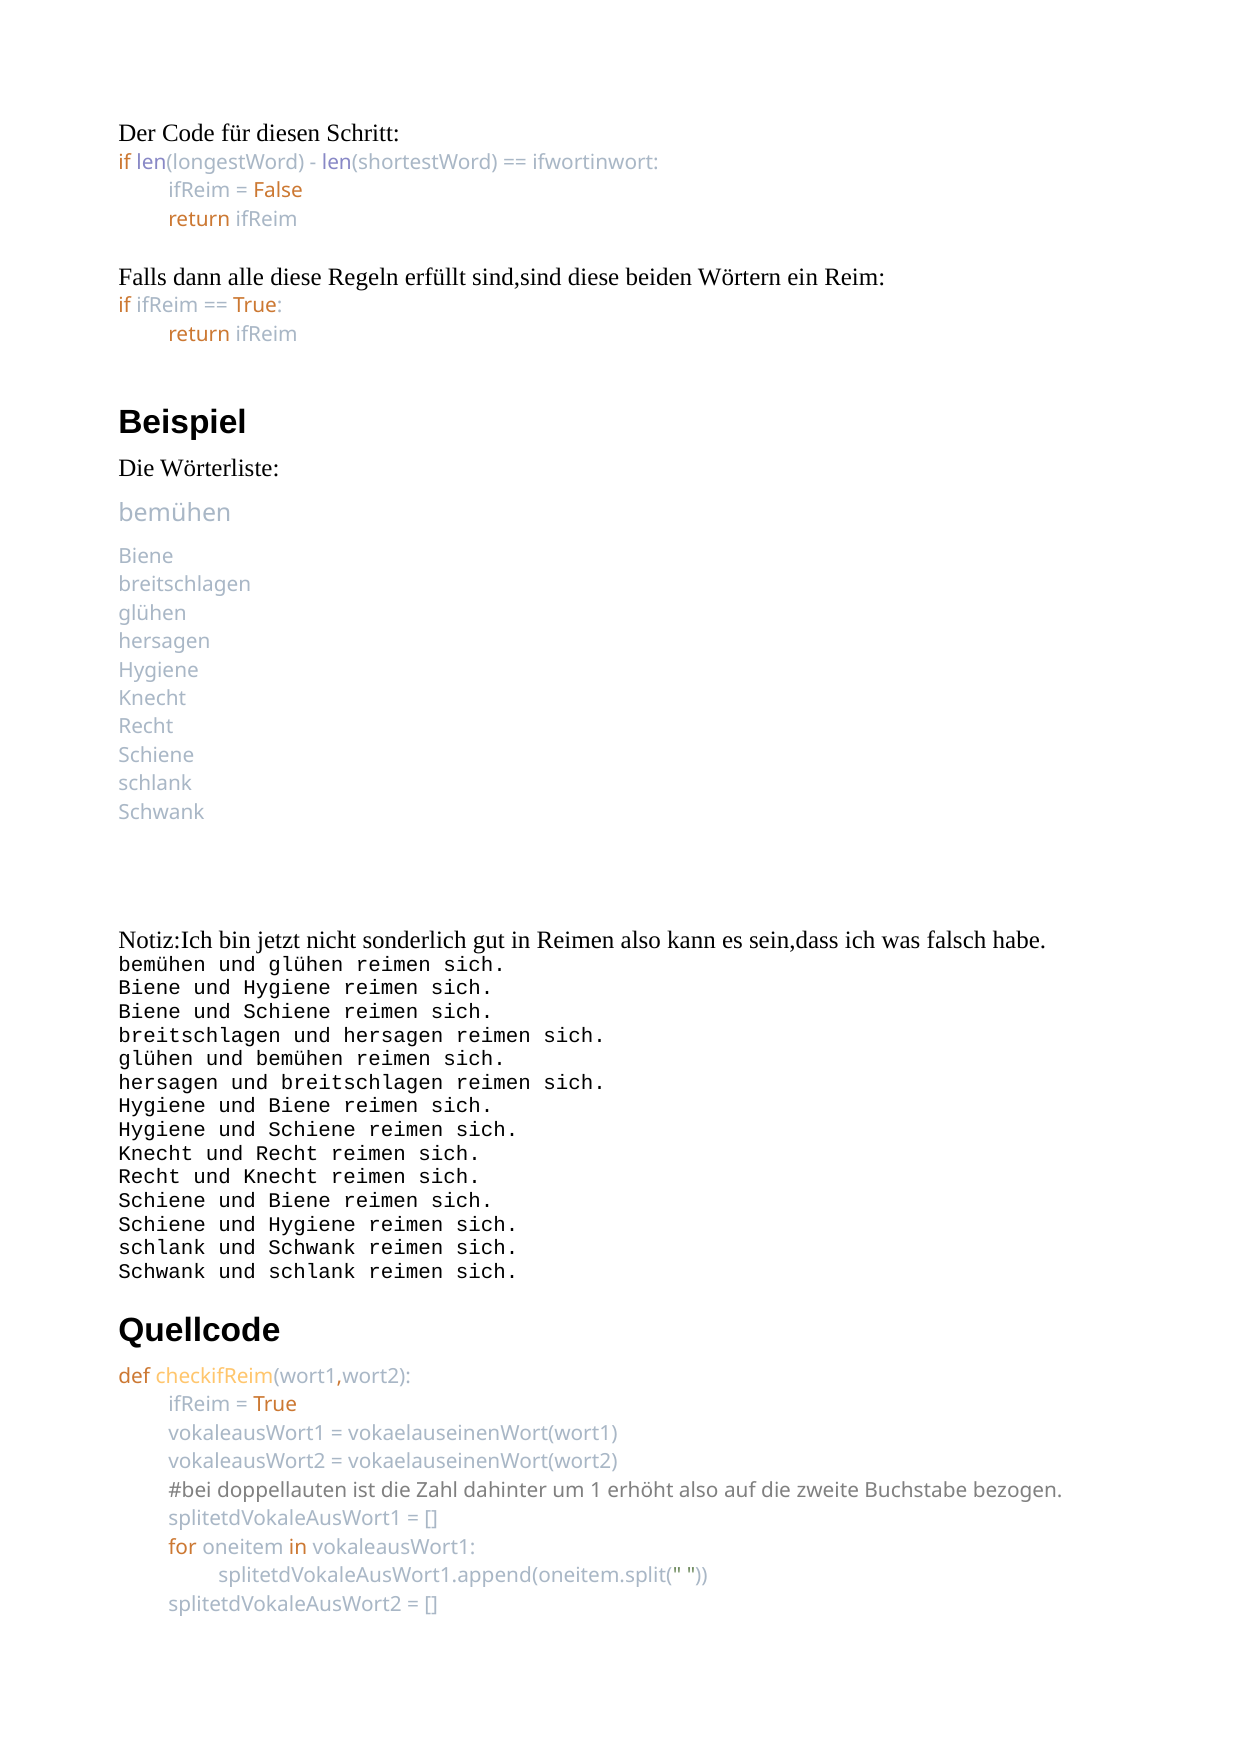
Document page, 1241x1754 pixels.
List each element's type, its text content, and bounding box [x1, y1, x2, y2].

text bemühen [118, 494, 1122, 528]
text Falls dann alle diese Regeln erfüllt sind,sind diese beiden Wörtern ein Reim: [118, 262, 1122, 291]
text Schiene [118, 740, 1122, 768]
text Knecht [118, 683, 1122, 712]
text Die Wörterliste: [118, 453, 1122, 482]
text vokaleausWort1 = vokaelauseinenWort(wort1) [118, 1418, 1122, 1446]
text splitetdVokaleAusWort1 = [] [118, 1503, 1122, 1532]
text schlank [118, 768, 1122, 797]
text Knecht und Recht reimen sich. [118, 1143, 1122, 1166]
text Hygiene und Schiene reimen sich. [118, 1119, 1122, 1143]
text splitetdVokaleAusWort1.append(oneitem.split(" ")) [118, 1561, 1122, 1589]
subtitle Beispiel [118, 402, 1122, 441]
text Schwank und schlank reimen sich. [118, 1261, 1122, 1285]
text hersagen und breitschlagen reimen sich. [118, 1072, 1122, 1096]
text if len(longestWord) - len(shortestWord) == ifwortinwort: [118, 147, 1122, 175]
text Schwank [118, 797, 1122, 825]
text breitschlagen [118, 569, 1122, 598]
text glühen und bemühen reimen sich. [118, 1048, 1122, 1072]
subtitle Quellcode [118, 1310, 1122, 1348]
text Notiz:Ich bin jetzt nicht sonderlich gut in Reimen also kann es sein,dass ich was falsch habe. [118, 925, 1122, 954]
text ifReim = True [118, 1389, 1122, 1418]
text glühen [118, 598, 1122, 626]
text for oneitem in vokaleausWort1: [118, 1532, 1122, 1561]
text Biene und Hygiene reimen sich. [118, 977, 1122, 1001]
text Recht [118, 712, 1122, 740]
text Biene [118, 541, 1122, 569]
text bemühen und glühen reimen sich. [118, 954, 1122, 977]
text Biene und Schiene reimen sich. [118, 1001, 1122, 1024]
text if ifReim == True: [118, 291, 1122, 319]
text schlank und Schwank reimen sich. [118, 1237, 1122, 1261]
text def checkifReim(wort1,wort2): [118, 1361, 1122, 1389]
text Hygiene [118, 655, 1122, 683]
text Der Code für diesen Schritt: [118, 118, 1122, 147]
text #bei doppellauten ist die Zahl dahinter um 1 erhöht also auf die zweite Buchstabe bezogen. [118, 1475, 1122, 1503]
text splitetdVokaleAusWort2 = [] [118, 1589, 1122, 1618]
text ifReim = False [118, 175, 1122, 204]
text return ifReim [118, 204, 1122, 232]
text return ifReim [118, 319, 1122, 348]
text Schiene und Hygiene reimen sich. [118, 1214, 1122, 1237]
text Hygiene und Biene reimen sich. [118, 1096, 1122, 1119]
text vokaleausWort2 = vokaelauseinenWort(wort2) [118, 1446, 1122, 1475]
text hersagen [118, 626, 1122, 655]
text breitschlagen und hersagen reimen sich. [118, 1024, 1122, 1048]
text Recht und Knecht reimen sich. [118, 1166, 1122, 1190]
text Schiene und Biene reimen sich. [118, 1190, 1122, 1214]
